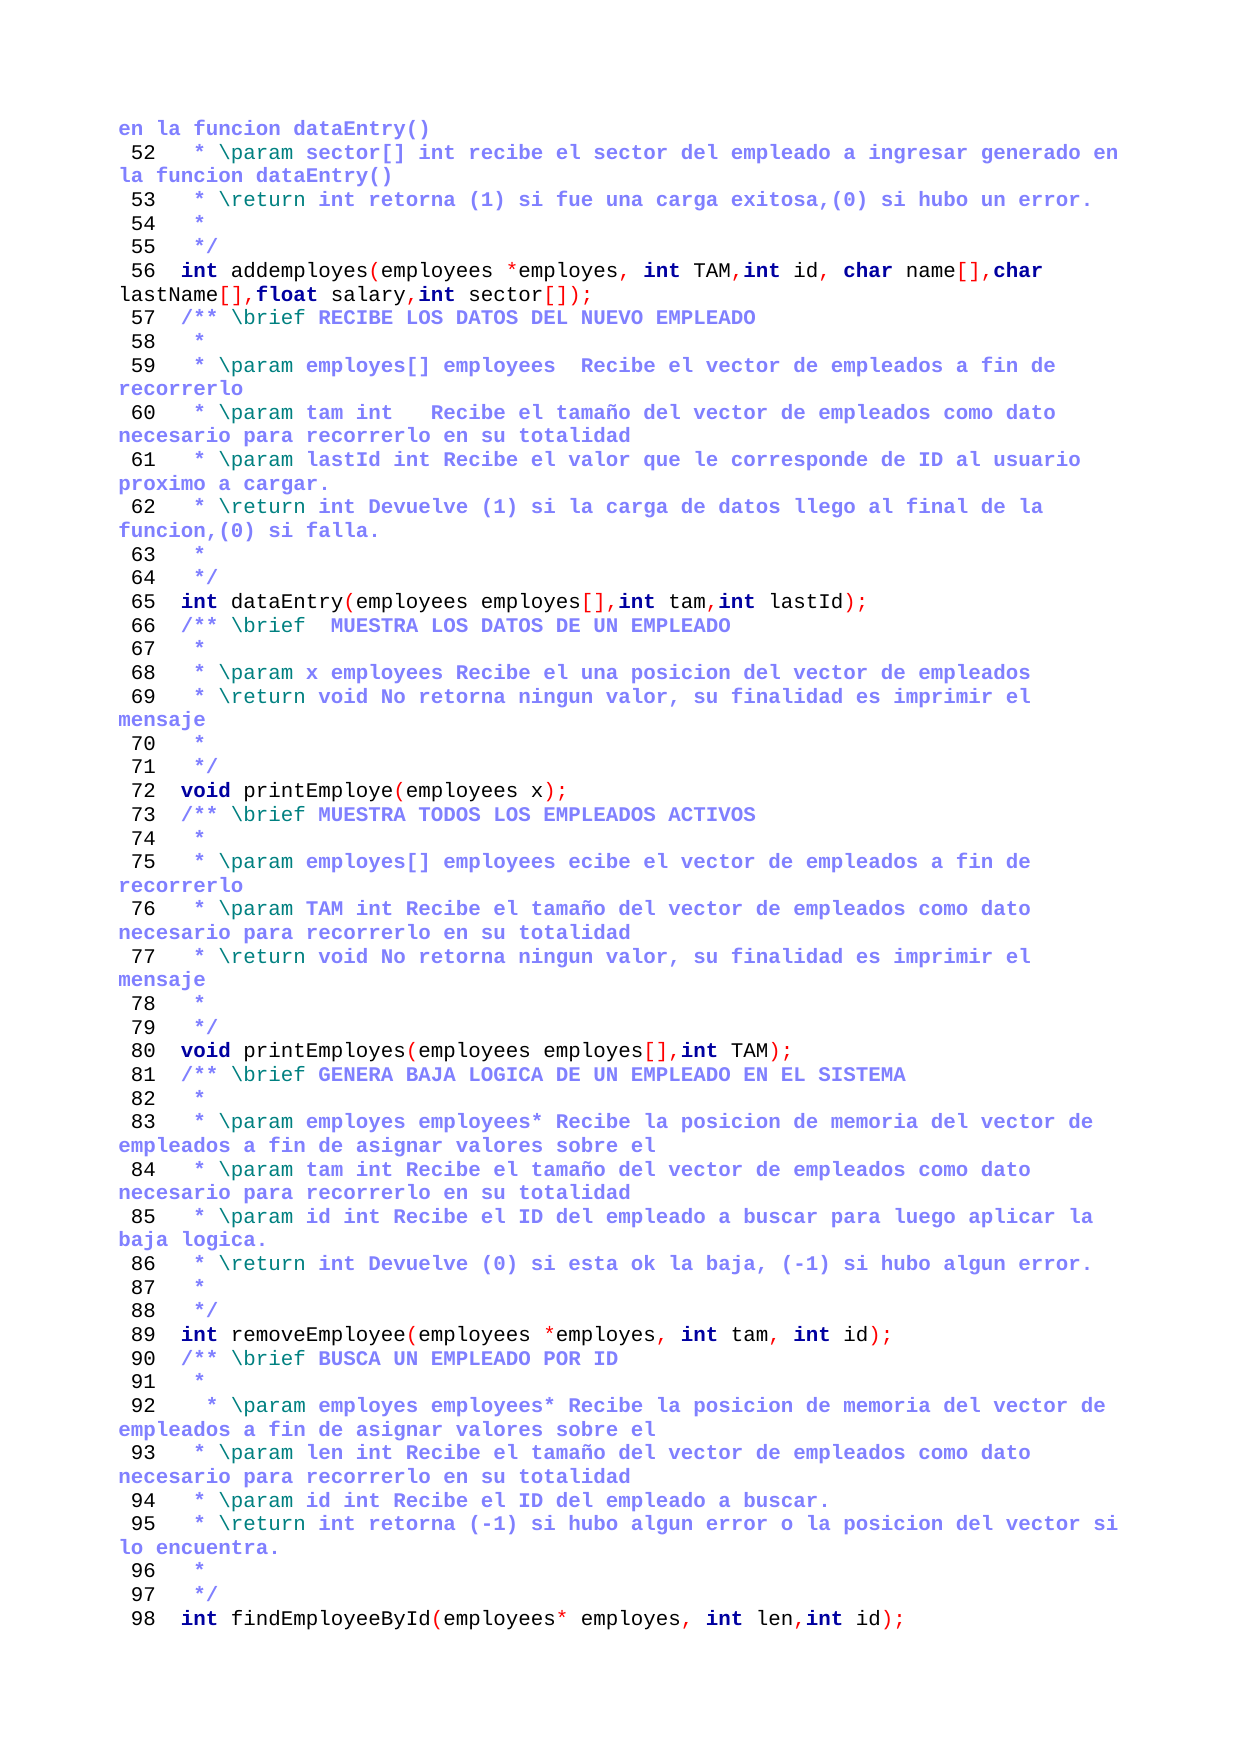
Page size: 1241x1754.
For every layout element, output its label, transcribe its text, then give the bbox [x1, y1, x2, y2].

subtitle 81 /** \brief GENERA BAJA LOGICA DE UN EMPLEADO EN EL SISTEMA [118, 1064, 1122, 1088]
subtitle 97 */ [118, 1584, 1122, 1608]
subtitle 52 * \param sector[] int recibe el sector del empleado a ingresar generado en la funcion dataEntry() [118, 142, 1122, 189]
subtitle 80 void printEmployes(employees employes[],int TAM); [768, 1040, 1122, 1064]
subtitle 66 /** \brief MUESTRA LOS DATOS DE UN EMPLEADO [118, 615, 1122, 638]
subtitle 62 * \return int Devuelve (1) si la carga de datos llego al final de la funcion,(0) si falla. [118, 496, 1122, 544]
subtitle 89 int removeEmployee(employees *employes, int tam, int id); [768, 1324, 843, 1348]
subtitle 89 int removeEmployee(employees *employes, int tam, int id); [656, 1324, 731, 1348]
subtitle 84 * \param tam int Recibe el tamaño del vector de empleados como dato necesario para recorrerlo en su totalidad [118, 1158, 1122, 1206]
subtitle 70 * [118, 733, 1122, 757]
subtitle 58 * [118, 331, 1122, 354]
subtitle 59 * \param employes[] employees Recibe el vector de empleados a fin de recorrerlo [118, 354, 1122, 402]
subtitle 68 * \param x employees Recibe el una posicion del vector de empleados [118, 662, 1122, 686]
subtitle 98 int findEmployeeById(employees* employes, int len,int id); [118, 1608, 231, 1631]
subtitle 53 * \return int retorna (1) si fue una carga exitosa,(0) si hubo un error. [118, 189, 1122, 213]
subtitle 65 int dataEntry(employees employes[],int tam,int lastId); [843, 591, 1122, 615]
subtitle 87 * [118, 1277, 1122, 1300]
subtitle 72 void printEmploye(employees x); [118, 780, 243, 804]
subtitle 88 */ [118, 1300, 1122, 1324]
subtitle 65 int dataEntry(employees employes[],int tam,int lastId); [118, 591, 231, 615]
subtitle 55 */ [118, 236, 1122, 260]
subtitle 98 int findEmployeeById(employees* employes, int len,int id); [793, 1608, 856, 1631]
subtitle 76 * \param TAM int Recibe el tamaño del vector de empleados como dato necesario para recorrerlo en su totalidad [118, 898, 1122, 946]
subtitle 74 * [118, 827, 1122, 851]
subtitle 63 * [118, 544, 1122, 567]
subtitle 98 int findEmployeeById(employees* employes, int len,int id); [681, 1608, 756, 1631]
subtitle 71 */ [118, 757, 1122, 780]
subtitle 86 * \return int Devuelve (0) si esta ok la baja, (-1) si hubo algun error. [118, 1253, 1122, 1277]
subtitle 90 /** \brief BUSCA UN EMPLEADO POR ID [118, 1348, 1122, 1371]
subtitle 56 int addemployes(employees *employes, int TAM,int id, char name[],char lastName[],float salary,int sector[]); [543, 260, 1122, 307]
subtitle 78 * [118, 993, 1122, 1017]
subtitle 61 * \param lastId int Recibe el valor que le corresponde de ID al usuario proximo a cargar. [118, 449, 1122, 496]
subtitle 54 * [118, 213, 1122, 236]
subtitle 82 * [118, 1088, 1122, 1111]
subtitle 94 * \param id int Recibe el ID del empleado a buscar. [118, 1489, 1122, 1513]
subtitle 83 * \param employes employees* Recibe la posicion de memoria del vector de empleados a fin de asignar valores sobre el [118, 1111, 1122, 1158]
subtitle 60 * \param tam int Recibe el tamaño del vector de empleados como dato necesario para recorrerlo en su totalidad [118, 402, 1122, 449]
subtitle 73 /** \brief MUESTRA TODOS LOS EMPLEADOS ACTIVOS [118, 804, 1122, 827]
subtitle 96 * [118, 1561, 1122, 1584]
subtitle 72 void printEmploye(employees x); [543, 780, 1122, 804]
subtitle 89 int removeEmployee(employees *employes, int tam, int id); [868, 1324, 1122, 1348]
subtitle en la funcion dataEntry() [118, 118, 1122, 142]
subtitle 64 */ [118, 567, 1122, 591]
subtitle 93 * \param len int Recibe el tamaño del vector de empleados como dato necesario para recorrerlo en su totalidad [118, 1442, 1122, 1489]
subtitle 91 * [118, 1371, 1122, 1395]
subtitle 98 int findEmployeeById(employees* employes, int len,int id); [881, 1608, 1122, 1631]
subtitle 75 * \param employes[] employees ecibe el vector de empleados a fin de recorrerlo [118, 851, 1122, 898]
subtitle 80 void printEmployes(employees employes[],int TAM); [118, 1040, 243, 1064]
subtitle 79 */ [118, 1017, 1122, 1040]
subtitle 57 /** \brief RECIBE LOS DATOS DEL NUEVO EMPLEADO [118, 307, 1122, 331]
subtitle 80 void printEmployes(employees employes[],int TAM); [643, 1040, 731, 1064]
subtitle 67 * [118, 638, 1122, 662]
subtitle 56 int addemployes(employees *employes, int TAM,int id, char name[],char lastName[],float salary,int sector[]); [118, 260, 331, 307]
subtitle 92 * \param employes employees* Recibe la posicion de memoria del vector de empleados a fin de asignar valores sobre el [118, 1395, 1122, 1442]
subtitle 89 int removeEmployee(employees *employes, int tam, int id); [118, 1324, 231, 1348]
subtitle 77 * \return void No retorna ningun valor, su finalidad es imprimir el mensaje [118, 946, 1122, 993]
subtitle 65 int dataEntry(employees employes[],int tam,int lastId); [706, 591, 768, 615]
subtitle 85 * \param id int Recibe el ID del empleado a buscar para luego aplicar la baja logica. [118, 1206, 1122, 1253]
subtitle 95 * \return int retorna (-1) si hubo algun error o la posicion del vector si lo encuentra. [118, 1513, 1122, 1561]
subtitle 69 * \return void No retorna ningun valor, su finalidad es imprimir el mensaje [118, 686, 1122, 733]
subtitle 65 int dataEntry(employees employes[],int tam,int lastId); [581, 591, 668, 615]
